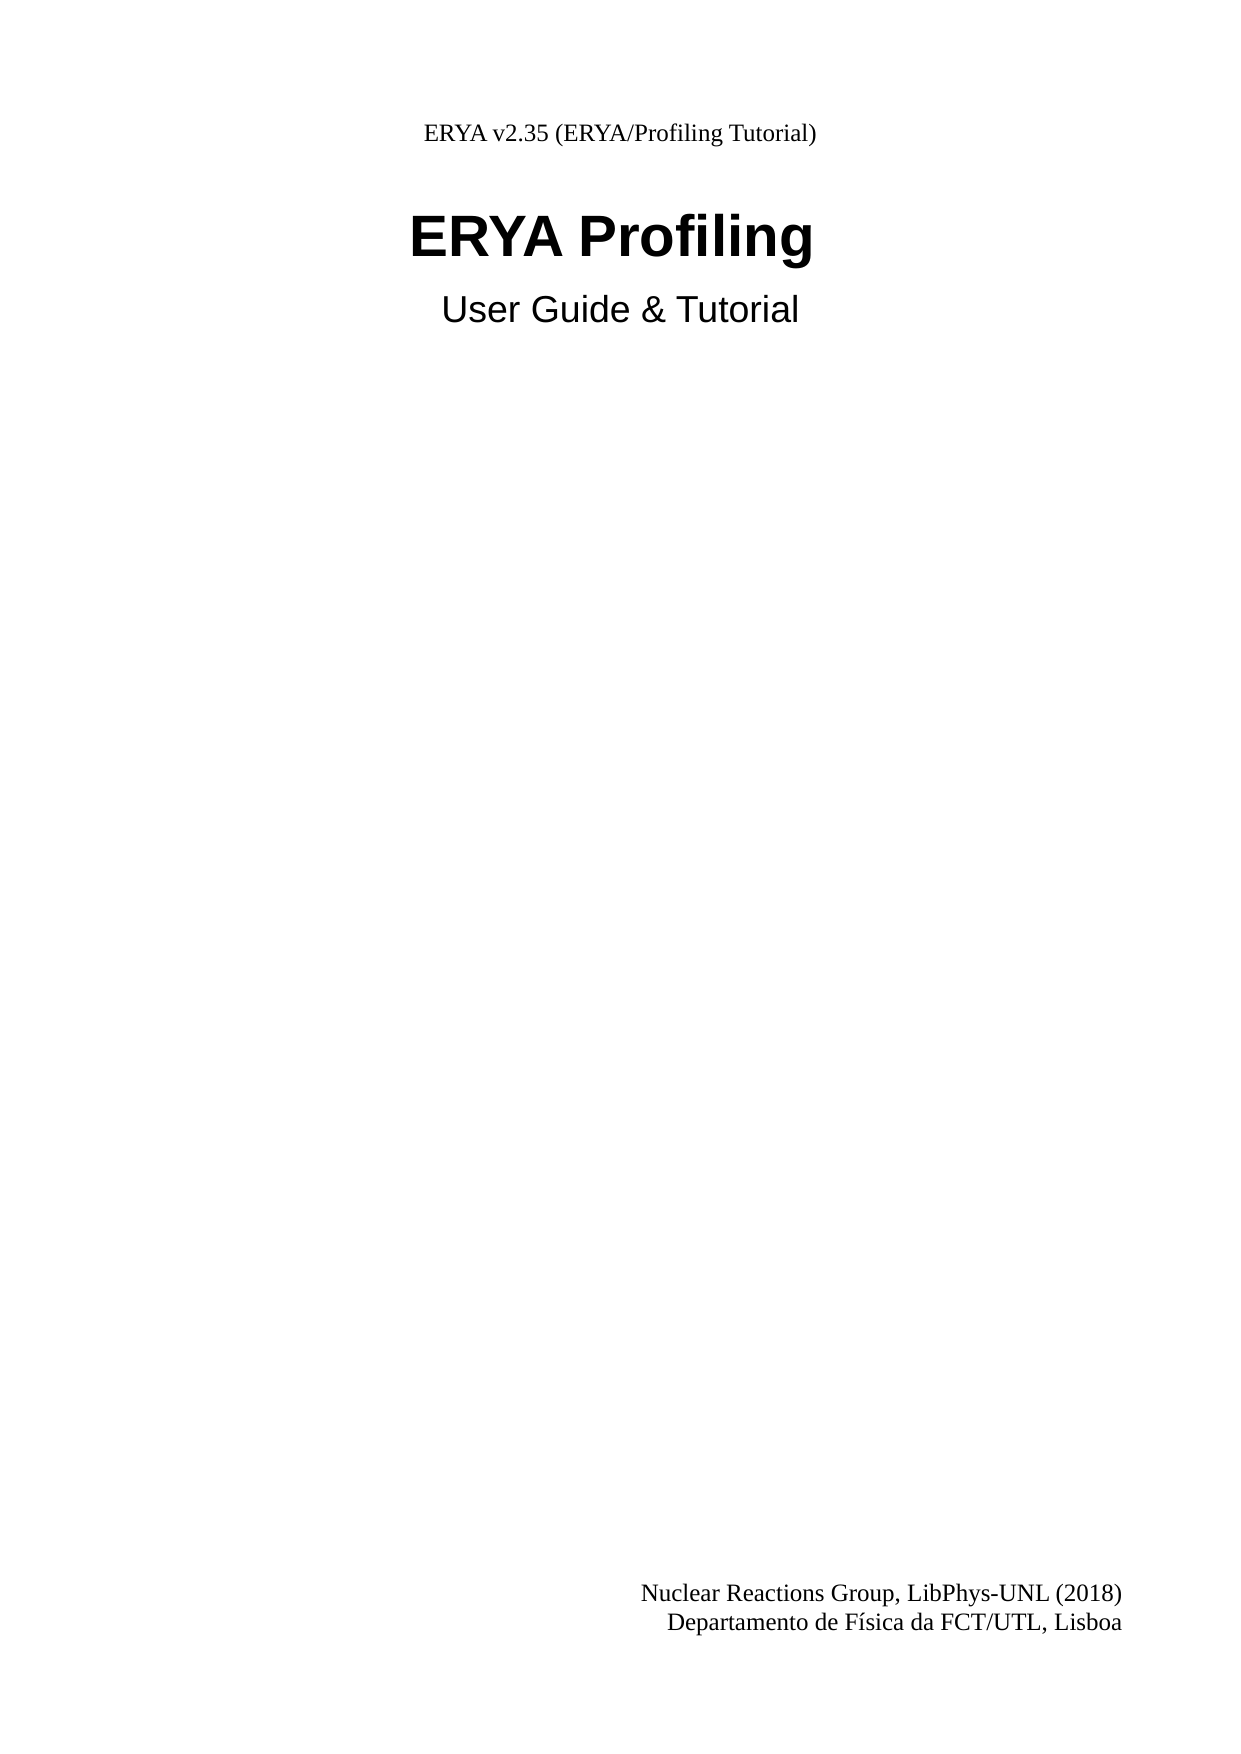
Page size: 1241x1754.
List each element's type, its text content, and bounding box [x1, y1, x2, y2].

subtitle User Guide & Tutorial [118, 287, 1122, 330]
title ERYA Profiling [118, 201, 1122, 268]
